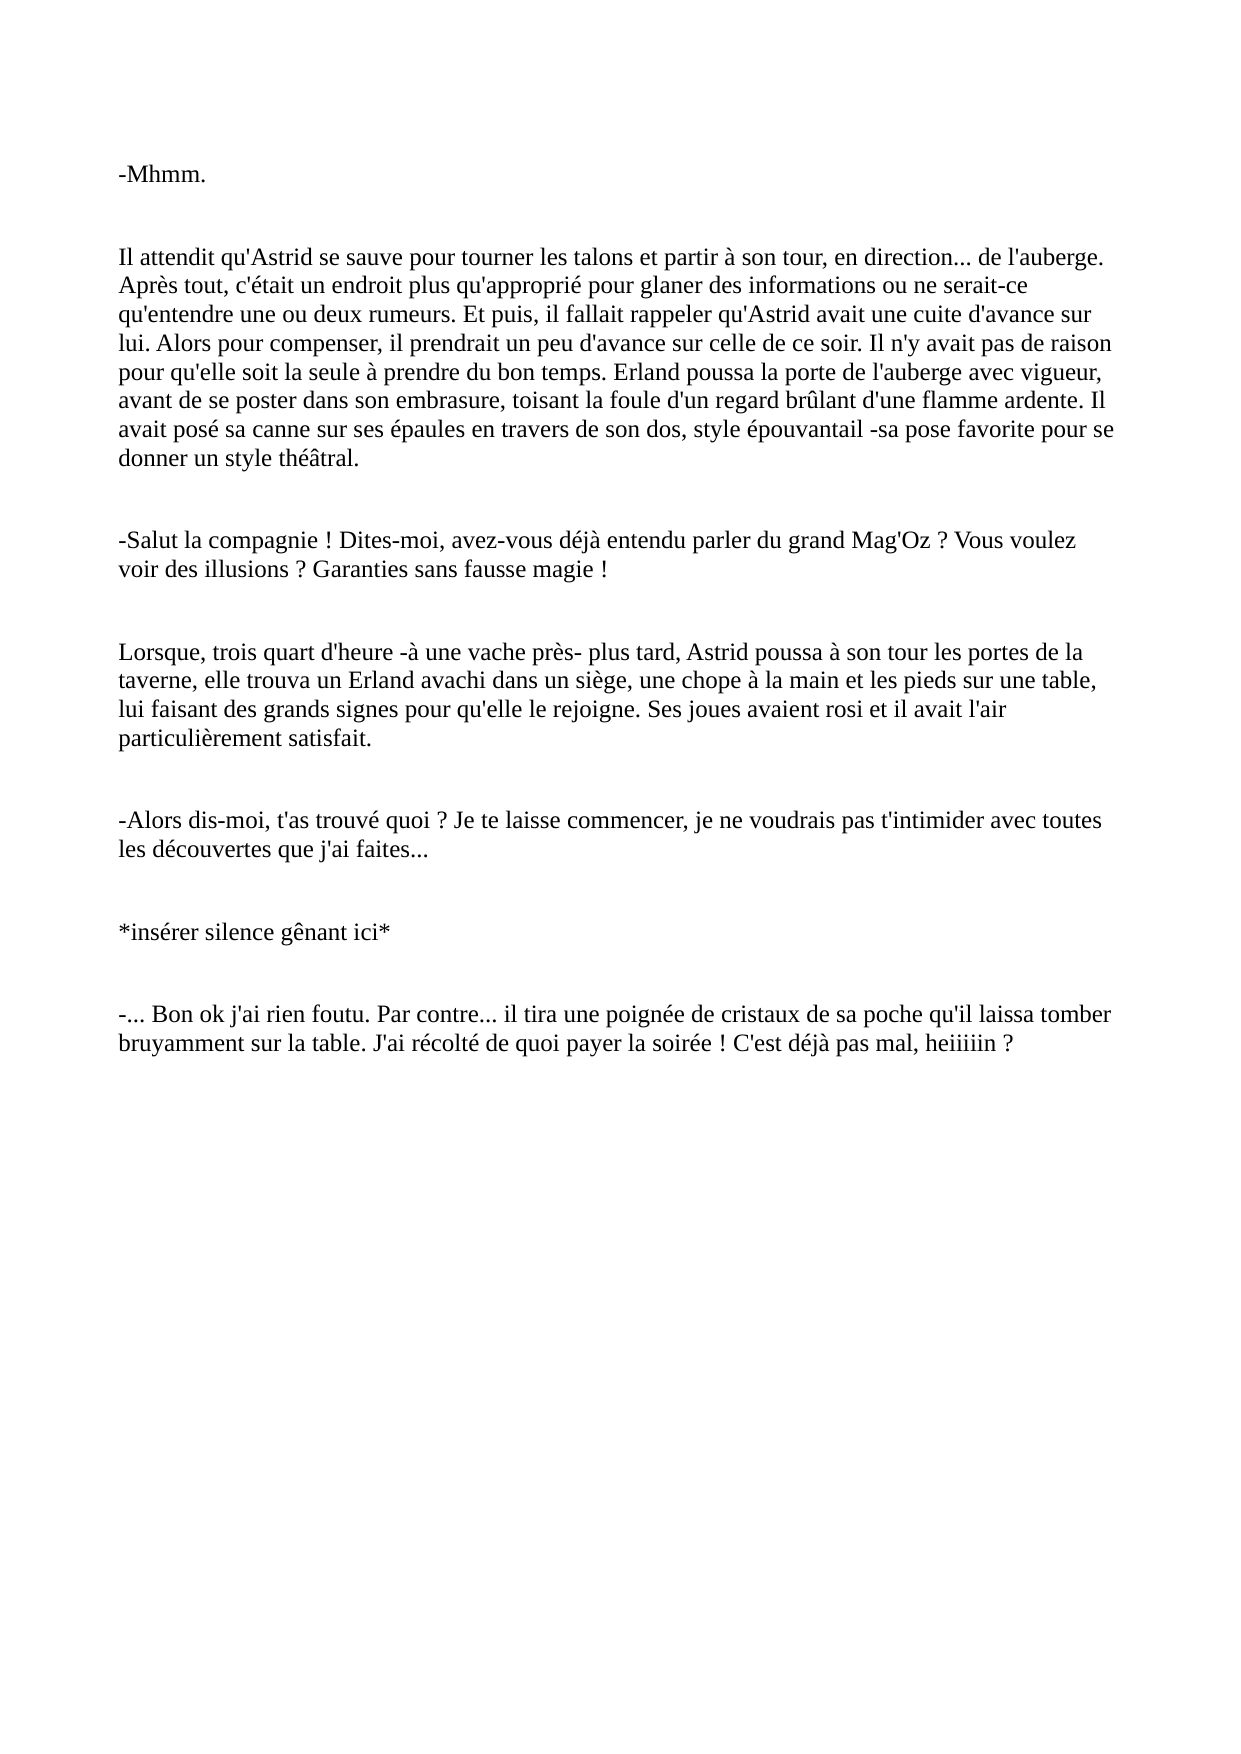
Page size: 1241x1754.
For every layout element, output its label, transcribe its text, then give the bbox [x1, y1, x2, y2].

text -Salut la compagnie ! Dites-moi, avez-vous déjà entendu parler du grand Mag'Oz ? Vous voulez voir des illusions ? Garanties sans fausse magie ! [118, 526, 1122, 583]
text *insérer silence gênant ici* [118, 917, 1122, 946]
text Lorsque, trois quart d'heure -à une vache près- plus tard, Astrid poussa à son tour les portes de la taverne, elle trouva un Erland avachi dans un siège, une chope à la main et les pieds sur une table, lui faisant des grands signes pour qu'elle le rejoigne. Ses joues avaient rosi et il avait l'air particulièrement satisfait. [118, 637, 1122, 752]
text -Alors dis-moi, t'as trouvé quoi ? Je te laisse commencer, je ne voudrais pas t'intimider avec toutes les découvertes que j'ai faites... [118, 806, 1122, 863]
text -... Bon ok j'ai rien foutu. Par contre... il tira une poignée de cristaux de sa poche qu'il laissa tomber bruyamment sur la table. J'ai récolté de quoi payer la soirée ! C'est déjà pas mal, heiiiiin ? [118, 999, 1122, 1057]
text Il attendit qu'Astrid se sauve pour tourner les talons et partir à son tour, en direction... de l'auberge. Après tout, c'était un endroit plus qu'approprié pour glaner des informations ou ne serait-ce qu'entendre une ou deux rumeurs. Et puis, il fallait rappeler qu'Astrid avait une cuite d'avance sur lui. Alors pour compenser, il prendrait un peu d'avance sur celle de ce soir. Il n'y avait pas de raison pour qu'elle soit la seule à prendre du bon temps. Erland poussa la porte de l'auberge avec vigueur, avant de se poster dans son embrasure, toisant la foule d'un regard brûlant d'une flamme ardente. Il avait posé sa canne sur ses épaules en travers de son dos, style épouvantail -sa pose favorite pour se donner un style théâtral. [118, 242, 1122, 472]
text -Mhmm. [118, 159, 1122, 188]
